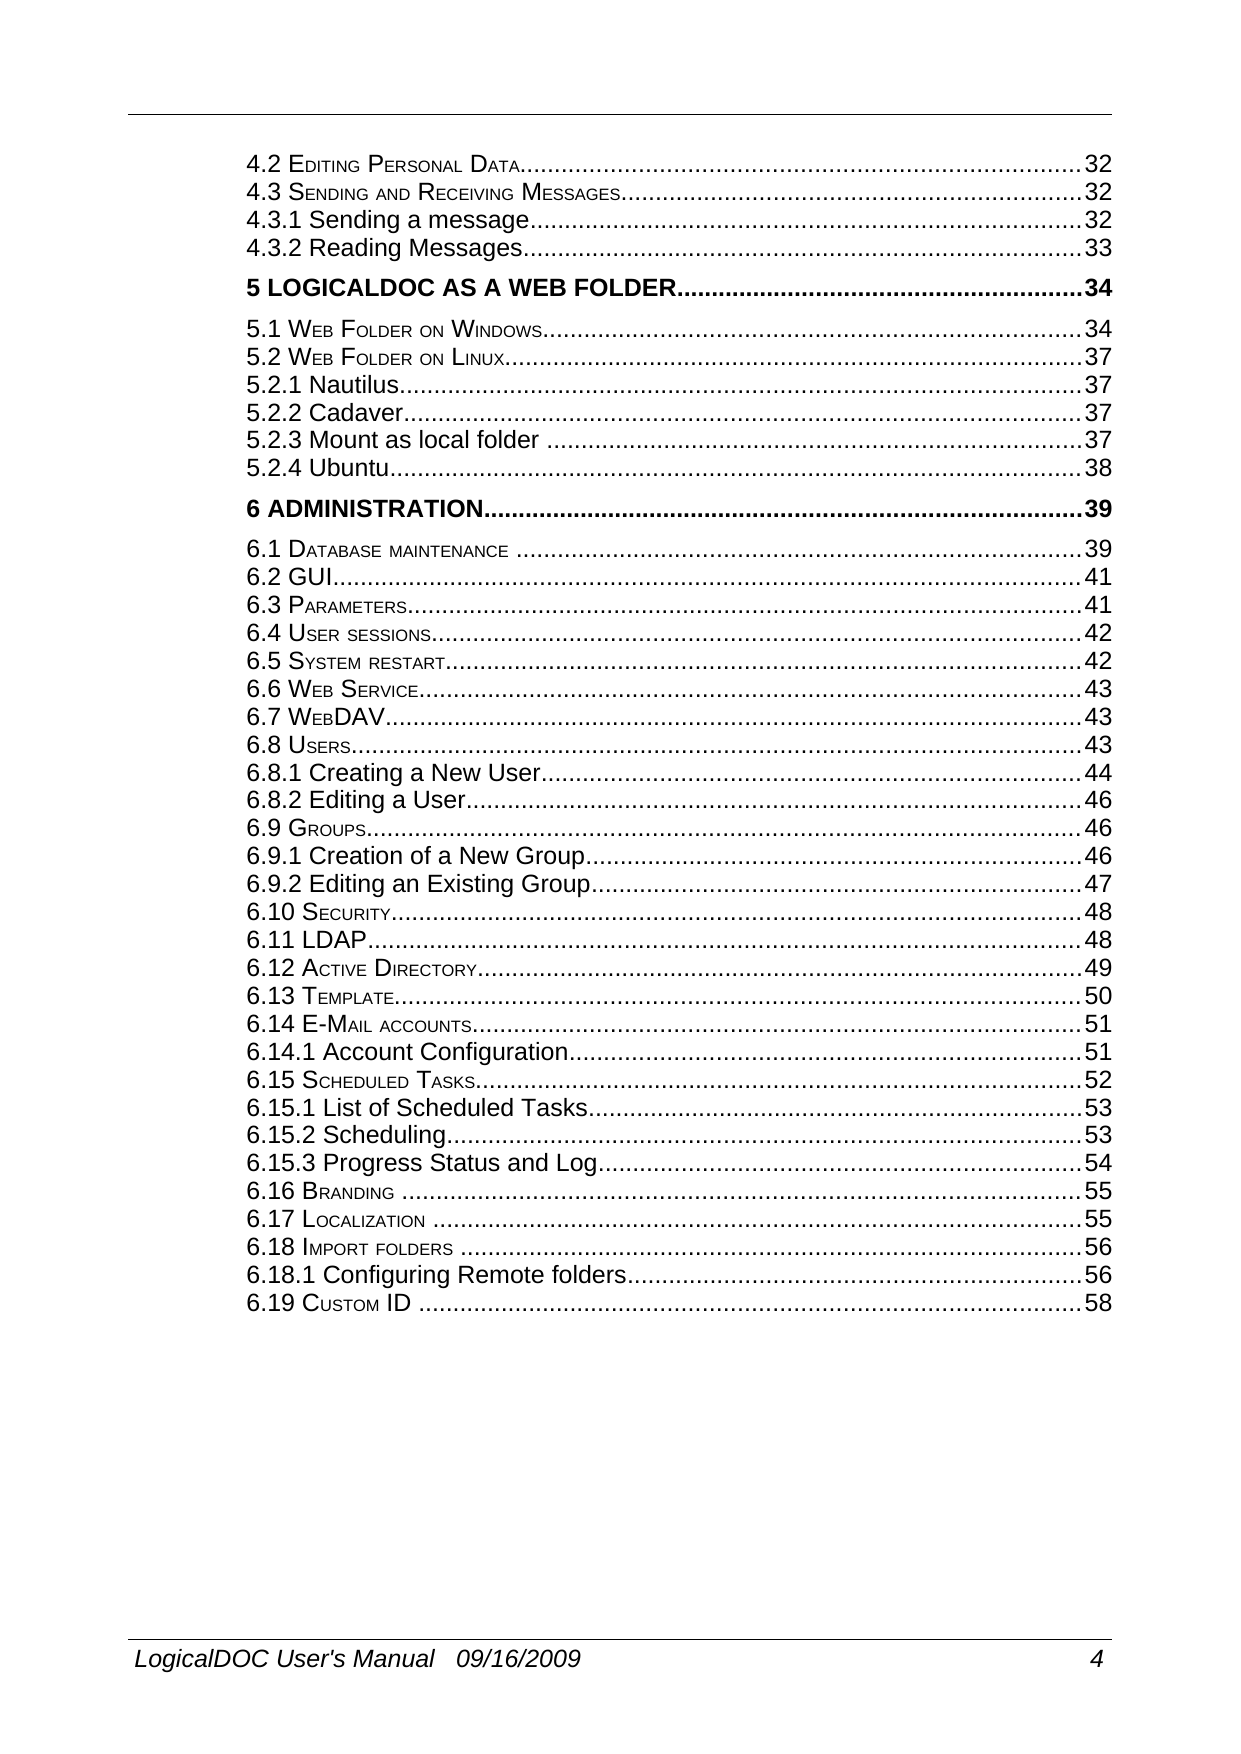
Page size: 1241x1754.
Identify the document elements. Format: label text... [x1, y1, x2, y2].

text 6.6 Web Service 43 [246, 674, 1112, 702]
text 6.15 Scheduled Tasks 52 [246, 1065, 1112, 1093]
text 6.15.1 List of Scheduled Tasks 53 [246, 1093, 1112, 1121]
text 6.15.2 Scheduling 53 [246, 1121, 1112, 1149]
text 5.2.1 Nautilus 37 [246, 370, 1112, 398]
text 6.13 Template 50 [246, 982, 1112, 1009]
text 6.8 Users 43 [246, 730, 1112, 758]
text 6.14 E-Mail accounts 51 [246, 1009, 1112, 1037]
text 6.14.1 Account Configuration 51 [246, 1037, 1112, 1065]
text 6.15.3 Progress Status and Log 54 [246, 1149, 1112, 1177]
text 4.3.2 Reading Messages 33 [246, 234, 1112, 262]
text 6.11 LDAP 48 [246, 926, 1112, 954]
text 5.2.2 Cadaver 37 [246, 398, 1112, 426]
text 4.3 Sending and Receiving Messages 32 [246, 178, 1112, 206]
text 6.19 Custom ID 58 [246, 1289, 1112, 1317]
text 5.1 Web Folder on Windows 34 [246, 314, 1112, 342]
text 6.8.1 Creating a New User 44 [246, 758, 1112, 786]
text 6.18 Import folders 56 [246, 1233, 1112, 1261]
text 6.8.2 Editing a User 46 [246, 786, 1112, 814]
text 6.9 Groups 46 [246, 814, 1112, 842]
text 6.9.1 Creation of a New Group 46 [246, 842, 1112, 870]
text 6.4 User sessions 42 [246, 619, 1112, 647]
text 5 LogicalDOC as a Web Folder 34 [246, 274, 1112, 302]
text 6.5 System restart 42 [246, 647, 1112, 674]
text 6 Administration 39 [246, 494, 1112, 522]
text 6.12 Active Directory 49 [246, 954, 1112, 982]
text 6.9.2 Editing an Existing Group 47 [246, 870, 1112, 898]
text 6.17 Localization 55 [246, 1205, 1112, 1233]
text 5.2.4 Ubuntu 38 [246, 454, 1112, 482]
text 6.7 WebDAV 43 [246, 702, 1112, 730]
text 6.1 Database maintenance 39 [246, 535, 1112, 563]
text 6.10 Security 48 [246, 898, 1112, 926]
text 6.16 Branding 55 [246, 1177, 1112, 1205]
text 4.2 Editing Personal Data 32 [246, 150, 1112, 178]
text 6.3 Parameters 41 [246, 591, 1112, 619]
text 5.2 Web Folder on Linux 37 [246, 342, 1112, 370]
text 6.2 GUI 41 [246, 563, 1112, 591]
text 6.18.1 Configuring Remote folders 56 [246, 1261, 1112, 1289]
text 5.2.3 Mount as local folder 37 [246, 426, 1112, 454]
text 4.3.1 Sending a message 32 [246, 206, 1112, 234]
